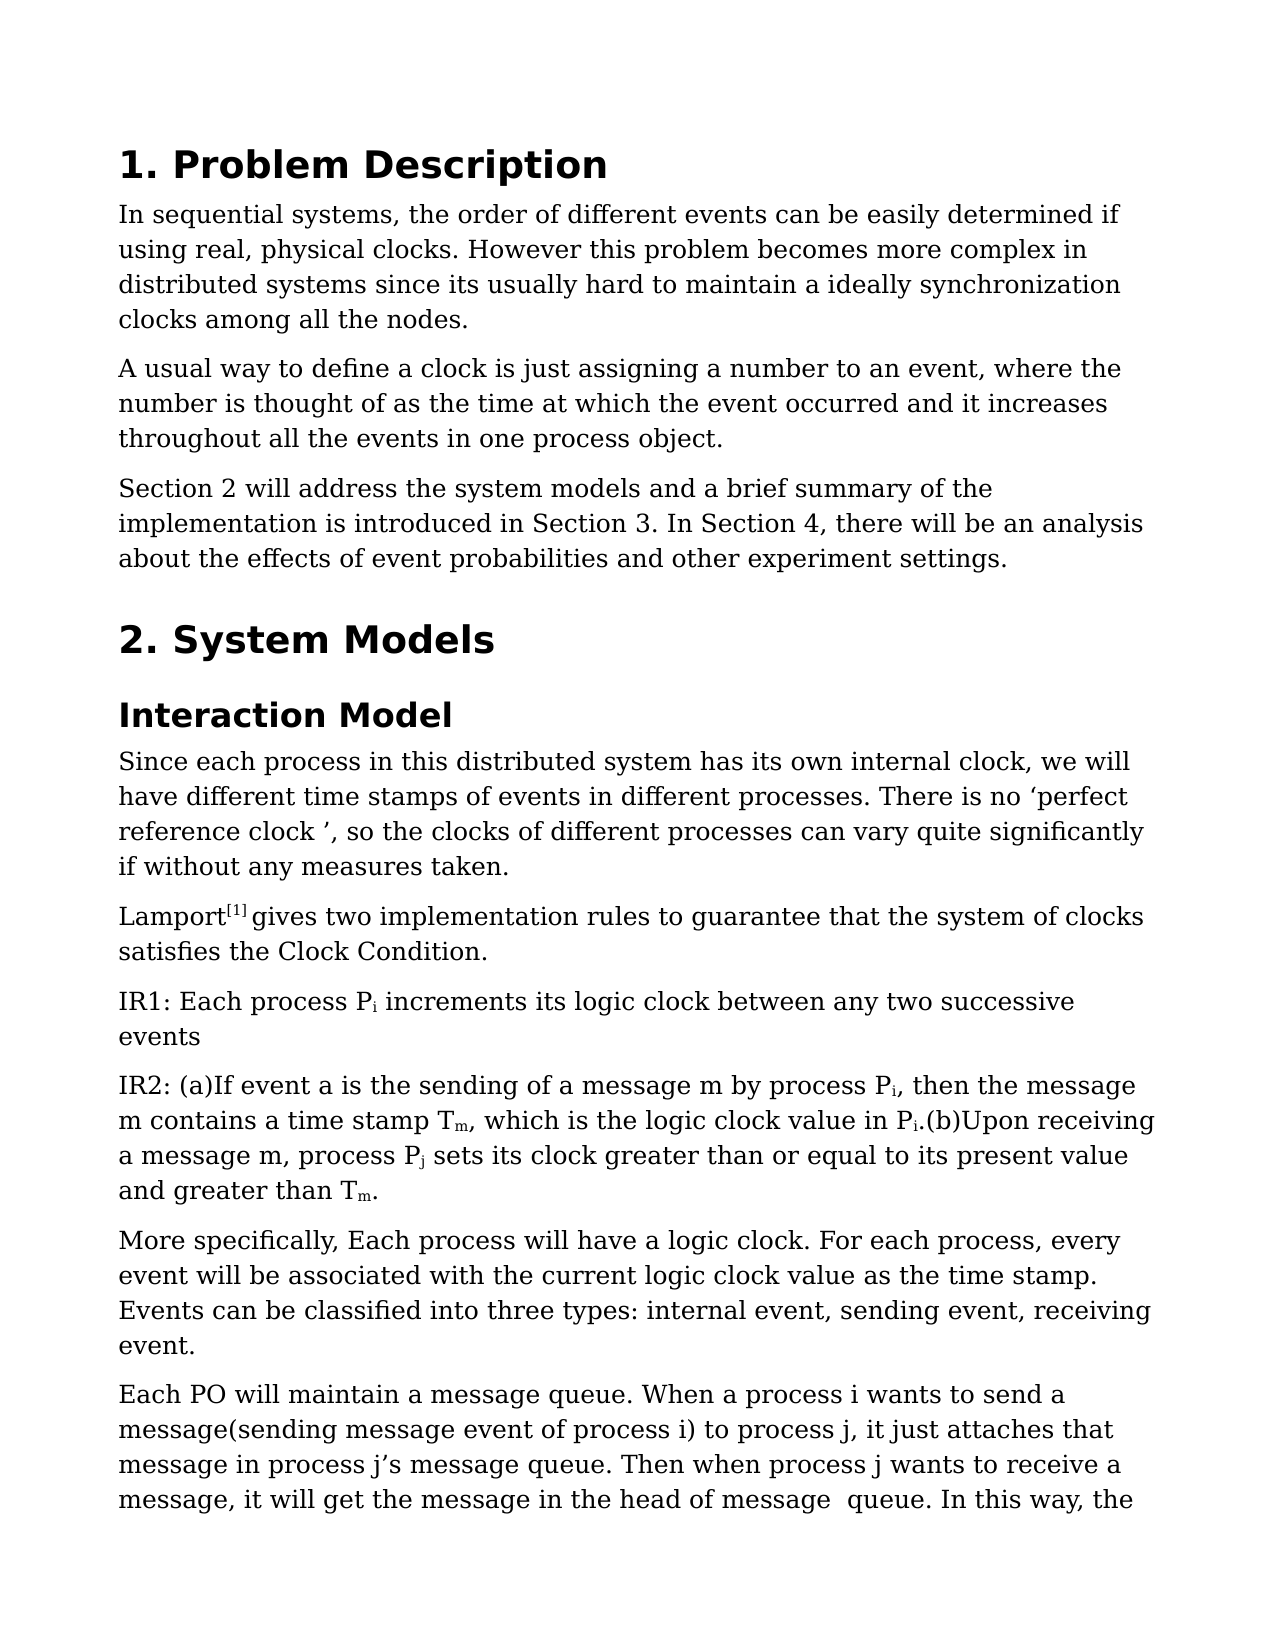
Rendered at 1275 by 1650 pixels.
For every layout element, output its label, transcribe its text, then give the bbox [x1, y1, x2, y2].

subtitle 1. Problem Description [118, 143, 1157, 187]
text Each PO will maintain a message queue. When a process i wants to send a message(sending message event of process i) to process j, it just attaches that message in process j’s message queue. Then when process j wants to receive a message, it will get the message in the head of message queue. In this way, the [118, 1381, 1157, 1515]
text Since each process in this distributed system has its own internal clock, we will have different time stamps of events in different processes. There is no ‘perfect reference clock ’, so the clocks of different processes can vary quite significantly if without any measures taken. [118, 748, 1157, 882]
text In sequential systems, the order of different events can be easily determined if using real, physical clocks. However this problem becomes more complex in distributed systems since its usually hard to maintain a ideally synchronization clocks among all the nodes. [118, 200, 1157, 334]
text A usual way to define a clock is just assigning a number to an event, where the number is thought of as the time at which the event occurred and it increases throughout all the events in one process object. [118, 354, 1157, 453]
subtitle Interaction Model [118, 696, 1157, 735]
text Section 2 will address the system models and a brief summary of the implementation is introduced in Section 3. In Section 4, there will be an analysis about the effects of event probabilities and other experiment settings. [118, 474, 1157, 573]
text IR1: Each process Pi increments its logic clock between any two successive events [118, 987, 1157, 1051]
subtitle 2. System Models [118, 618, 1157, 663]
text Lamport[1] gives two implementation rules to guarantee that the system of clocks satisfies the Clock Condition. [118, 902, 1157, 966]
text More specifically, Each process will have a logic clock. For each process, every event will be associated with the current logic clock value as the time stamp. Events can be classified into three types: internal event, sending event, receiving event. [118, 1226, 1157, 1360]
text IR2: (a)If event a is the sending of a message m by process Pi, then the message m contains a time stamp Tm, which is the logic clock value in Pi.(b)Upon receiving a message m, process Pj sets its clock greater than or equal to its present value and greater than Tm. [118, 1071, 1157, 1206]
